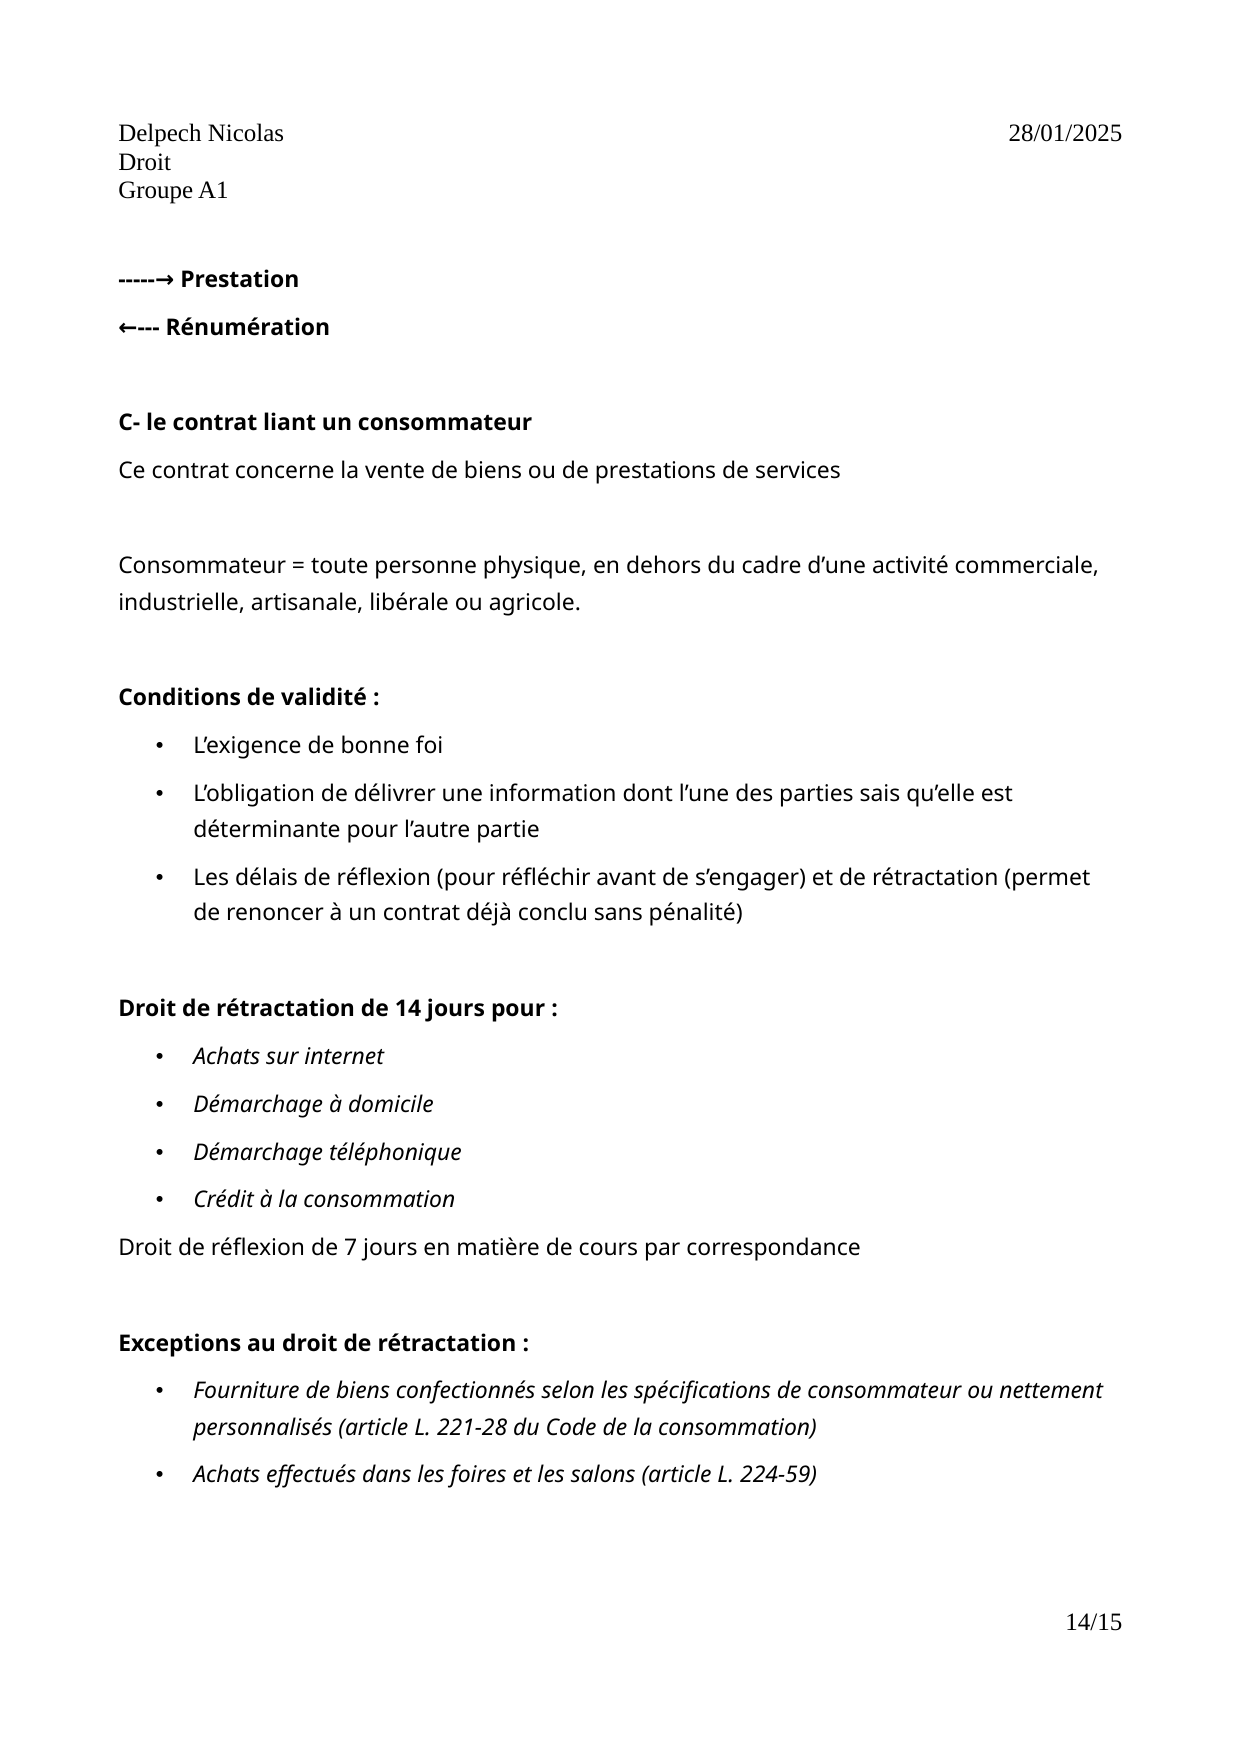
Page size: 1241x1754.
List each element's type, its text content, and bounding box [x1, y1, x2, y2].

list Achats effectués dans les foires et les salons (article L. 224-59) [156, 1458, 1122, 1489]
text -----→ Prestation [118, 263, 1122, 294]
list Achats sur internet [156, 1040, 1122, 1071]
list Démarchage à domicile [156, 1088, 1122, 1119]
list Les délais de réflexion (pour réfléchir avant de s’engager) et de rétractation (permet de renoncer à un contrat déjà conclu sans pénalité) [156, 860, 1122, 928]
list Fourniture de biens confectionnés selon les spécifications de consommateur ou nettement personnalisés (article L. 221-28 du Code de la consommation) [156, 1374, 1122, 1442]
list L’obligation de délivrer une information dont l’une des parties sais qu’elle est déterminante pour l’autre partie [156, 777, 1122, 844]
list Crédit à la consommation [156, 1183, 1122, 1214]
text Conditions de validité : [118, 681, 1122, 712]
list L’exigence de bonne foi [156, 729, 1122, 760]
text C- le contrat liant un consommateur [118, 406, 1122, 437]
text Droit de rétractation de 14 jours pour : [118, 992, 1122, 1023]
text Ce contrat concerne la vente de biens ou de prestations de services [118, 454, 1122, 485]
text Exceptions au droit de rétractation : [118, 1327, 1122, 1358]
text Consommateur = toute personne physique, en dehors du cadre d’une activité commerciale, industrielle, artisanale, libérale ou agricole. [118, 549, 1122, 617]
text ←--- Rénumération [118, 310, 1122, 342]
text Droit de réflexion de 7 jours en matière de cours par correspondance [118, 1231, 1122, 1262]
list Démarchage téléphonique [156, 1135, 1122, 1167]
